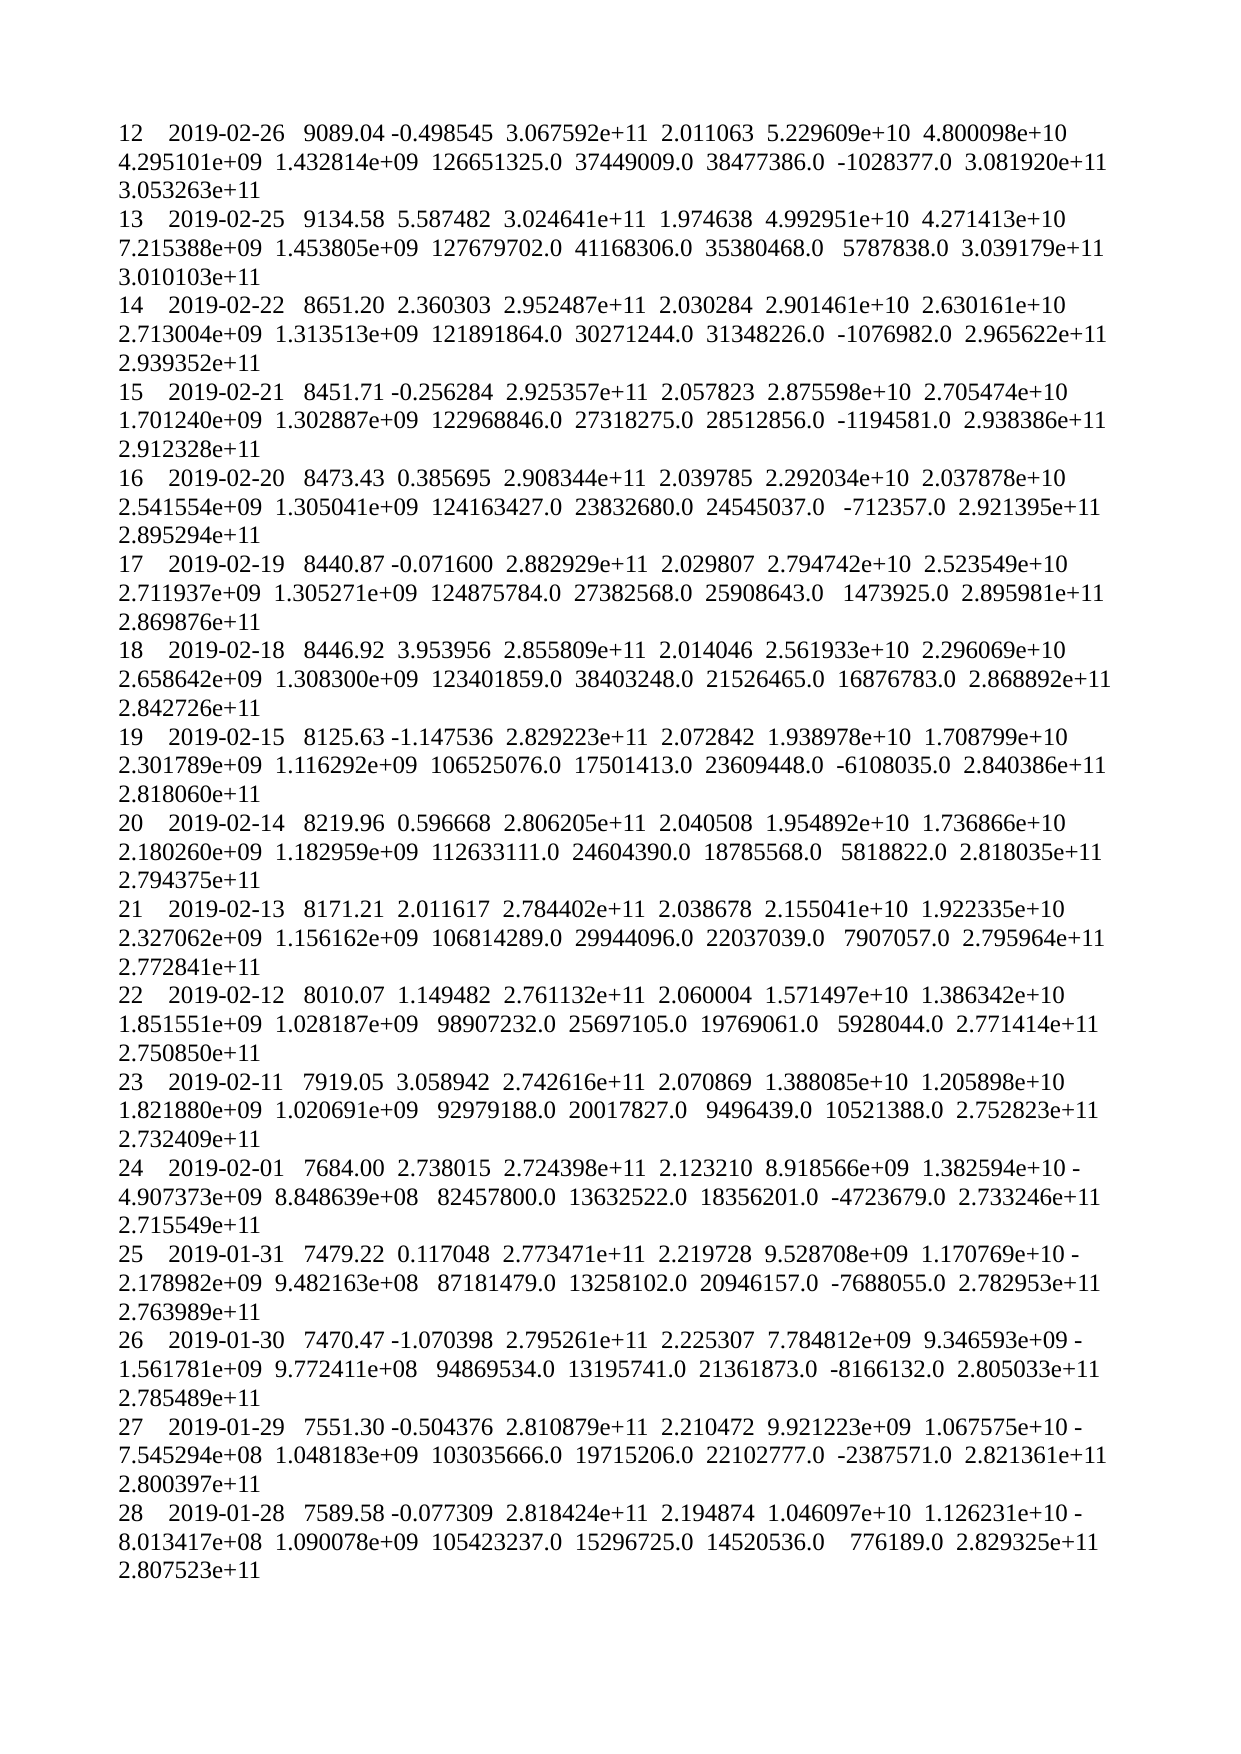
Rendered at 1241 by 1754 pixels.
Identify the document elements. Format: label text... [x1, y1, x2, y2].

text 15 2019-02-21 8451.71 -0.256284 2.925357e+11 2.057823 2.875598e+10 2.705474e+10 1.701240e+09 1.302887e+09 122968846.0 27318275.0 28512856.0 -1194581.0 2.938386e+11 2.912328e+11 [118, 377, 1122, 463]
text 20 2019-02-14 8219.96 0.596668 2.806205e+11 2.040508 1.954892e+10 1.736866e+10 2.180260e+09 1.182959e+09 112633111.0 24604390.0 18785568.0 5818822.0 2.818035e+11 2.794375e+11 [118, 808, 1122, 894]
text 16 2019-02-20 8473.43 0.385695 2.908344e+11 2.039785 2.292034e+10 2.037878e+10 2.541554e+09 1.305041e+09 124163427.0 23832680.0 24545037.0 -712357.0 2.921395e+11 2.895294e+11 [118, 463, 1122, 549]
text 28 2019-01-28 7589.58 -0.077309 2.818424e+11 2.194874 1.046097e+10 1.126231e+10 -8.013417e+08 1.090078e+09 105423237.0 15296725.0 14520536.0 776189.0 2.829325e+11 2.807523e+11 [118, 1498, 1122, 1584]
text 13 2019-02-25 9134.58 5.587482 3.024641e+11 1.974638 4.992951e+10 4.271413e+10 7.215388e+09 1.453805e+09 127679702.0 41168306.0 35380468.0 5787838.0 3.039179e+11 3.010103e+11 [118, 204, 1122, 291]
text 21 2019-02-13 8171.21 2.011617 2.784402e+11 2.038678 2.155041e+10 1.922335e+10 2.327062e+09 1.156162e+09 106814289.0 29944096.0 22037039.0 7907057.0 2.795964e+11 2.772841e+11 [118, 894, 1122, 981]
text 24 2019-02-01 7684.00 2.738015 2.724398e+11 2.123210 8.918566e+09 1.382594e+10 -4.907373e+09 8.848639e+08 82457800.0 13632522.0 18356201.0 -4723679.0 2.733246e+11 2.715549e+11 [118, 1153, 1122, 1239]
text 14 2019-02-22 8651.20 2.360303 2.952487e+11 2.030284 2.901461e+10 2.630161e+10 2.713004e+09 1.313513e+09 121891864.0 30271244.0 31348226.0 -1076982.0 2.965622e+11 2.939352e+11 [118, 291, 1122, 377]
text 25 2019-01-31 7479.22 0.117048 2.773471e+11 2.219728 9.528708e+09 1.170769e+10 -2.178982e+09 9.482163e+08 87181479.0 13258102.0 20946157.0 -7688055.0 2.782953e+11 2.763989e+11 [118, 1239, 1122, 1326]
text 22 2019-02-12 8010.07 1.149482 2.761132e+11 2.060004 1.571497e+10 1.386342e+10 1.851551e+09 1.028187e+09 98907232.0 25697105.0 19769061.0 5928044.0 2.771414e+11 2.750850e+11 [118, 981, 1122, 1067]
text 26 2019-01-30 7470.47 -1.070398 2.795261e+11 2.225307 7.784812e+09 9.346593e+09 -1.561781e+09 9.772411e+08 94869534.0 13195741.0 21361873.0 -8166132.0 2.805033e+11 2.785489e+11 [118, 1326, 1122, 1412]
text 17 2019-02-19 8440.87 -0.071600 2.882929e+11 2.029807 2.794742e+10 2.523549e+10 2.711937e+09 1.305271e+09 124875784.0 27382568.0 25908643.0 1473925.0 2.895981e+11 2.869876e+11 [118, 549, 1122, 636]
text 27 2019-01-29 7551.30 -0.504376 2.810879e+11 2.210472 9.921223e+09 1.067575e+10 -7.545294e+08 1.048183e+09 103035666.0 19715206.0 22102777.0 -2387571.0 2.821361e+11 2.800397e+11 [118, 1412, 1122, 1498]
text 18 2019-02-18 8446.92 3.953956 2.855809e+11 2.014046 2.561933e+10 2.296069e+10 2.658642e+09 1.308300e+09 123401859.0 38403248.0 21526465.0 16876783.0 2.868892e+11 2.842726e+11 [118, 636, 1122, 722]
text 12 2019-02-26 9089.04 -0.498545 3.067592e+11 2.011063 5.229609e+10 4.800098e+10 4.295101e+09 1.432814e+09 126651325.0 37449009.0 38477386.0 -1028377.0 3.081920e+11 3.053263e+11 [118, 118, 1122, 204]
text 19 2019-02-15 8125.63 -1.147536 2.829223e+11 2.072842 1.938978e+10 1.708799e+10 2.301789e+09 1.116292e+09 106525076.0 17501413.0 23609448.0 -6108035.0 2.840386e+11 2.818060e+11 [118, 722, 1122, 808]
text 23 2019-02-11 7919.05 3.058942 2.742616e+11 2.070869 1.388085e+10 1.205898e+10 1.821880e+09 1.020691e+09 92979188.0 20017827.0 9496439.0 10521388.0 2.752823e+11 2.732409e+11 [118, 1067, 1122, 1153]
